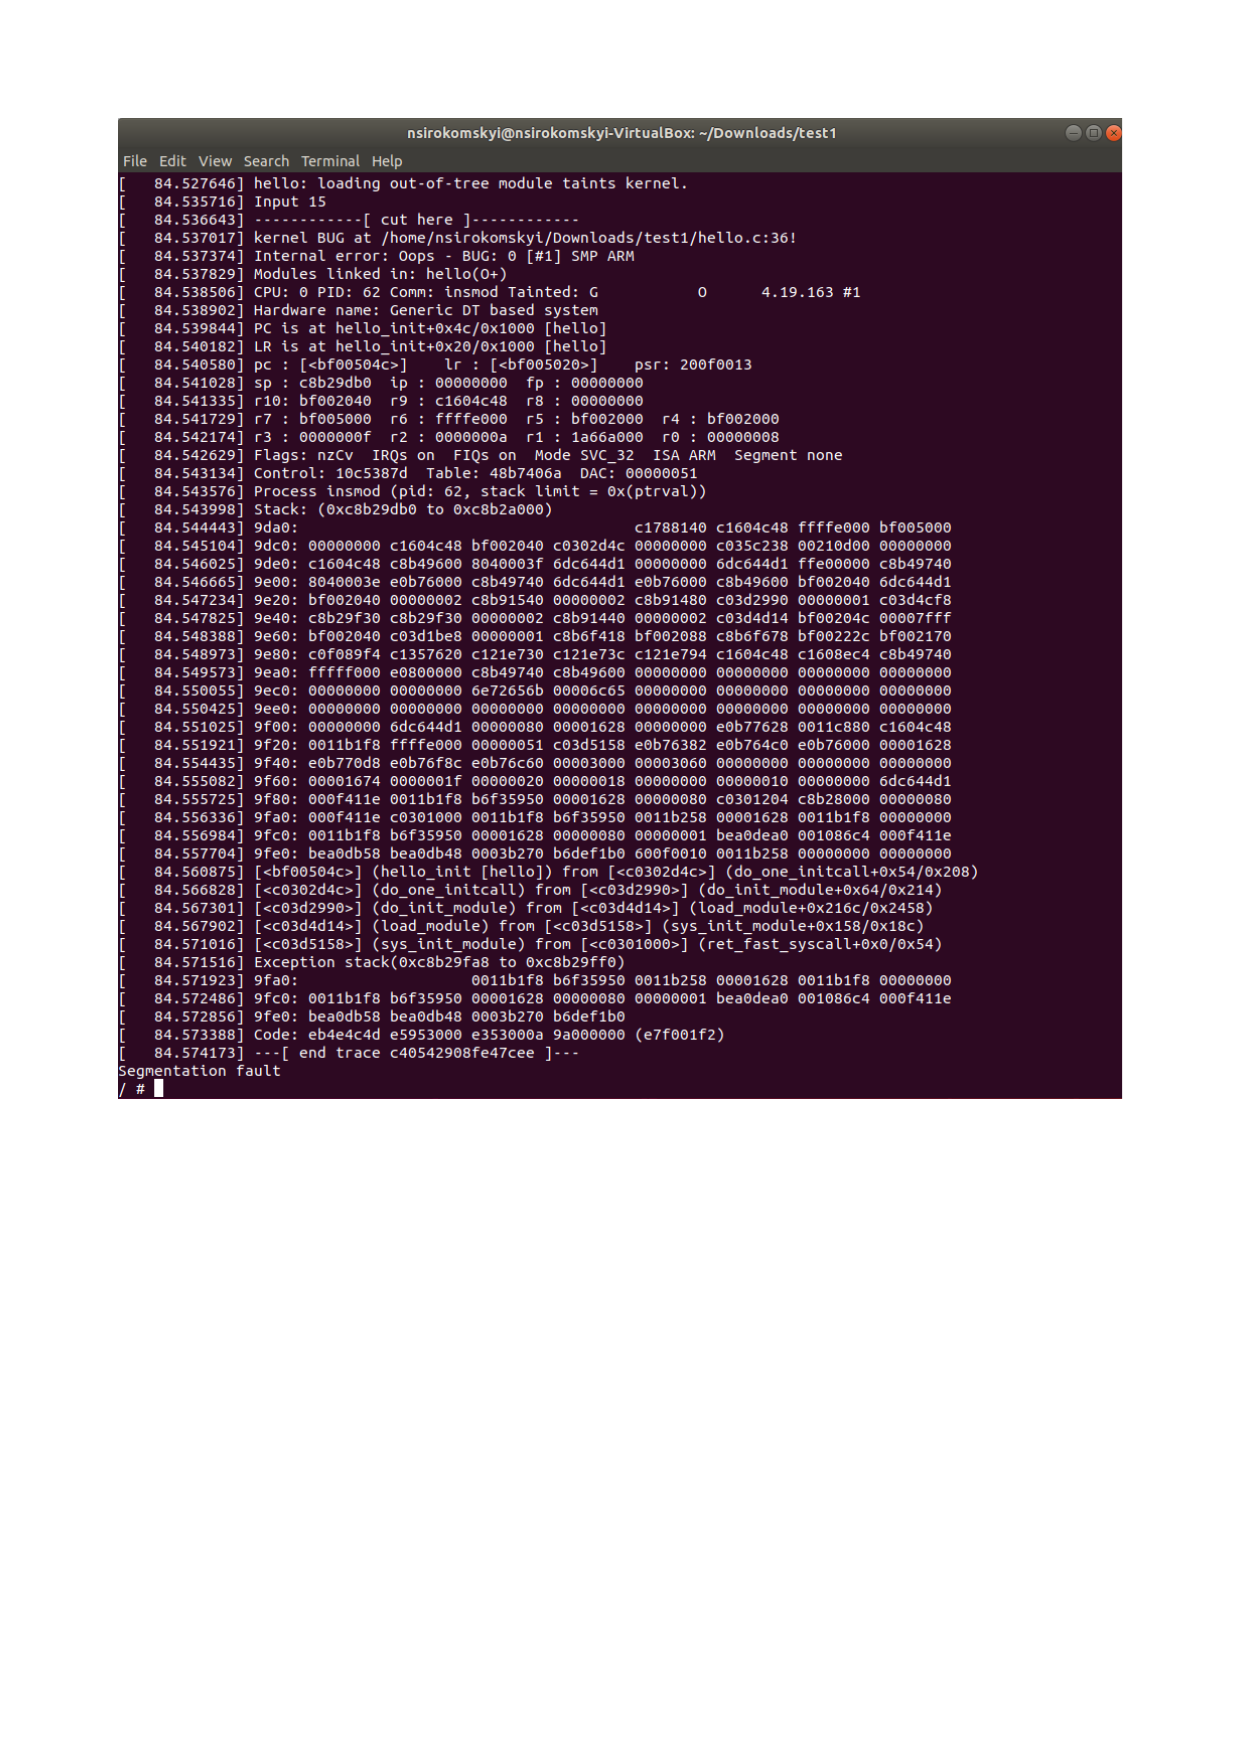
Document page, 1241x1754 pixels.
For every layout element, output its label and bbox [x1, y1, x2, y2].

picture [118, 118, 1123, 1099]
